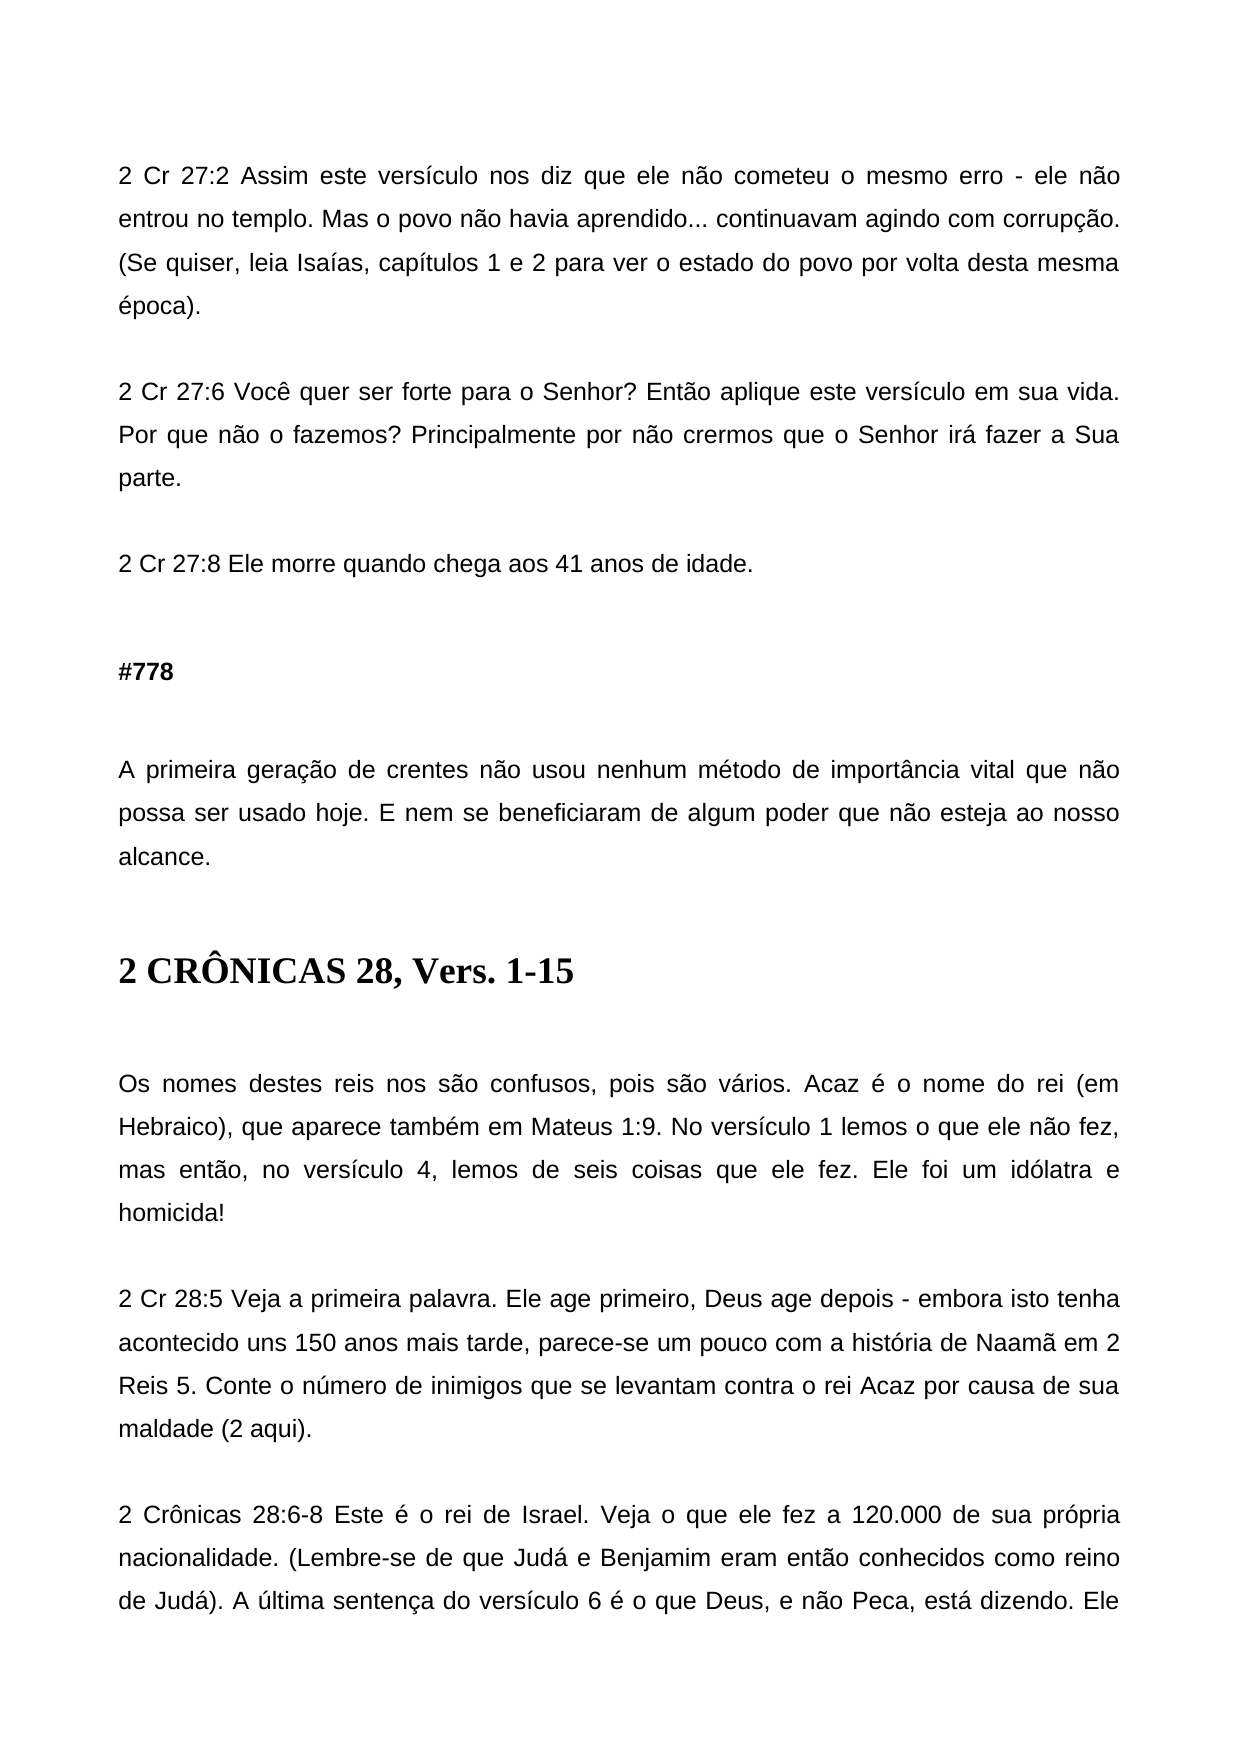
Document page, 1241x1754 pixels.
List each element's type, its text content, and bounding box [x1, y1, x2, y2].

text A primeira geração de crentes não usou nenhum método de importância vital que não possa ser usado hoje. E nem se beneficiaram de algum poder que não esteja ao nosso alcance. [118, 755, 1122, 870]
text 2 Cr 27:8 Ele morre quando chega aos 41 anos de idade. [118, 549, 1122, 578]
text 2 Cr 28:5 Veja a primeira palavra. Ele age primeiro, Deus age depois - embora isto tenha acontecido uns 150 anos mais tarde, parece-se um pouco com a história de Naamã em 2 Reis 5. Conte o número de inimigos que se levantam contra o rei Acaz por causa de sua maldade (2 aqui). [118, 1284, 1122, 1443]
subtitle 2 CRÔNICAS 28, Vers. 1-15 [118, 948, 1122, 992]
text 2 Crônicas 28:6-8 Este é o rei de Israel. Veja o que ele fez a 120.000 de sua própria nacionalidade. (Lembre-se de que Judá e Benjamim eram então conhecidos como reino de Judá). A última sentença do versículo 6 é o que Deus, e não Peca, está dizendo. Ele [118, 1500, 1122, 1615]
subtitle #778 [118, 656, 1122, 685]
text Os nomes destes reis nos são confusos, pois são vários. Acaz é o nome do rei (em Hebraico), que aparece também em Mateus 1:9. No versículo 1 lemos o que ele não fez, mas então, no versículo 4, lemos de seis coisas que ele fez. Ele foi um idólatra e homicida! [118, 1069, 1122, 1227]
text 2 Cr 27:2 Assim este versículo nos diz que ele não cometeu o mesmo erro - ele não entrou no templo. Mas o povo não havia aprendido... continuavam agindo com corrupção. (Se quiser, leia Isaías, capítulos 1 e 2 para ver o estado do povo por volta desta mesma época). [118, 161, 1122, 319]
text 2 Cr 27:6 Você quer ser forte para o Senhor? Então aplique este versículo em sua vida. Por que não o fazemos? Principalmente por não crermos que o Senhor irá fazer a Sua parte. [118, 377, 1122, 492]
